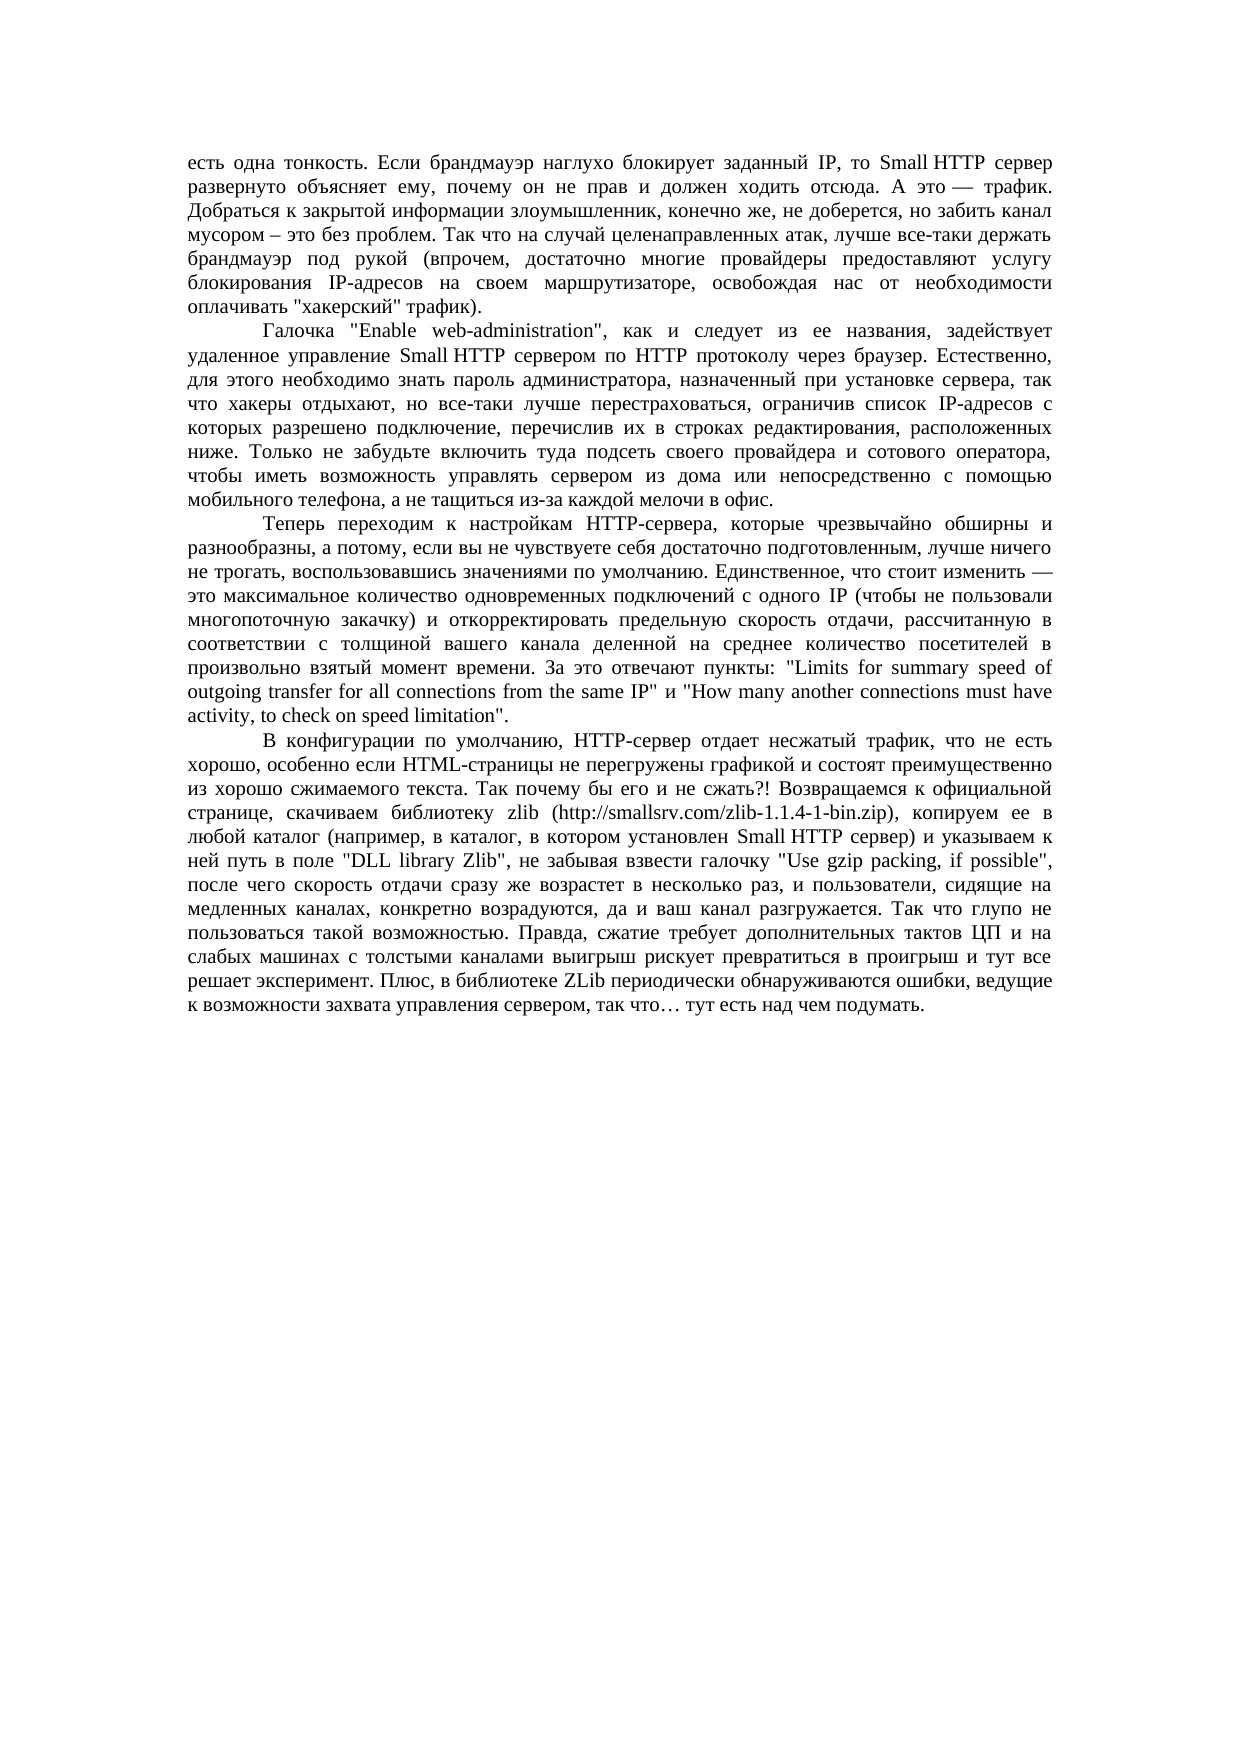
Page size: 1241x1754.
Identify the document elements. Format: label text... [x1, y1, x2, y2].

text Галочка "Enable web-administration", как и следует из ее названия, задействует удаленное управление Small HTTP сервером по HTTP протоколу через браузер. Естественно, для этого необходимо знать пароль администратора, назначенный при установке сервера, так что хакеры отдыхают, но все-таки лучше перестраховаться, ограничив список IP-адресов с которых разрешено подключение, перечислив их в строках редактирования, расположенных ниже. Только не забудьте включить туда подсеть своего провайдера и сотового оператора, чтобы иметь возможность управлять сервером из дома или непосредственно с помощью мобильного телефона, а не тащиться из-за каждой мелочи в офис. [187, 318, 1053, 511]
text Теперь переходим к настройкам HTTP-сервера, которые чрезвычайно обширны и разнообразны, а потому, если вы не чувствуете себя достаточно подготовленным, лучше ничего не трогать, воспользовавшись значениями по умолчанию. Единственное, что стоит изменить — это максимальное количество одновременных подключений с одного IP (чтобы не пользовали многопоточную закачку) и откорректировать предельную скорость отдачи, рассчитанную в соответствии с толщиной вашего канала деленной на среднее количество посетителей в произвольно взятый момент времени. За это отвечают пункты: "Limits for summary speed of outgoing transfer for all connections from the same IP" и "How many another connections must have activity, to check on speed limitation". [187, 511, 1053, 727]
text есть одна тонкость. Если брандмауэр наглухо блокирует заданный IP, то Small HTTP сервер развернуто объясняет ему, почему он не прав и должен ходить отсюда. А это — трафик. Добраться к закрытой информации злоумышленник, конечно же, не доберется, но забить канал мусором – это без проблем. Так что на случай целенаправленных атак, лучше все-таки держать брандмауэр под рукой (впрочем, достаточно многие провайдеры предоставляют услугу блокирования IP-адресов на своем маршрутизаторе, освобождая нас от необходимости оплачивать "хакерский" трафик). [187, 150, 1053, 318]
text В конфигурации по умолчанию, HTTP-сервер отдает несжатый трафик, что не есть хорошо, особенно если HTML-страницы не перегружены графикой и состоят преимущественно из хорошо сжимаемого текста. Так почему бы его и не сжать?! Возвращаемся к официальной странице, скачиваем библиотеку zlib (http://smallsrv.com/zlib-1.1.4-1-bin.zip), копируем ее в любой каталог (например, в каталог, в котором установлен Small HTTP сервер) и указываем к ней путь в поле "DLL library Zlib", не забывая взвести галочку "Use gzip packing, if possible", после чего скорость отдачи сразу же возрастет в несколько раз, и пользователи, сидящие на медленных каналах, конкретно возрадуются, да и ваш канал разгружается. Так что глупо не пользоваться такой возможностью. Правда, сжатие требует дополнительных тактов ЦП и на слабых машинах с толстыми каналами выигрыш рискует превратиться в проигрыш и тут все решает эксперимент. Плюс, в библиотеке ZLib периодически обнаруживаются ошибки, ведущие к возможности захвата управления сервером, так что… тут есть над чем подумать. [187, 727, 1053, 1016]
